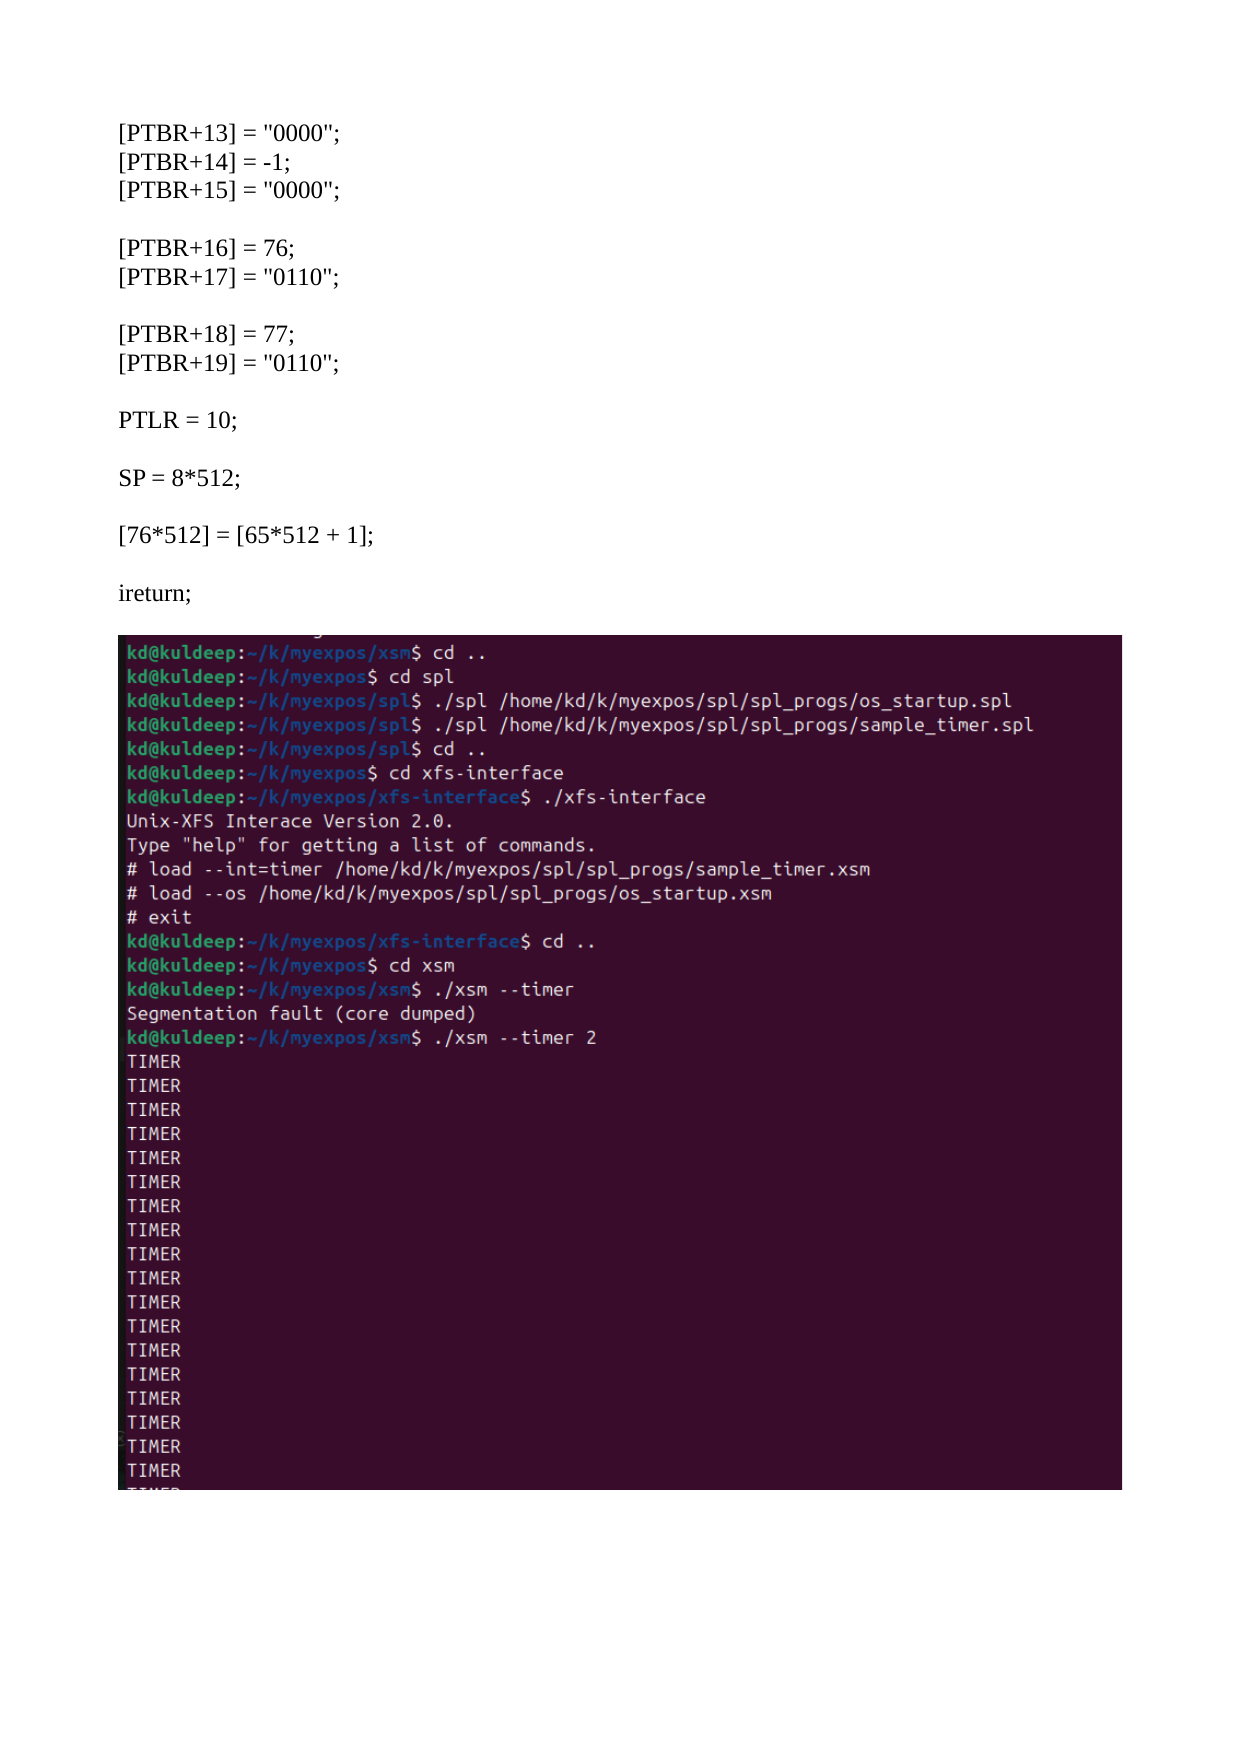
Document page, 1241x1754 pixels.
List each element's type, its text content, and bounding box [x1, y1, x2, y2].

picture [118, 635, 1123, 1490]
text SP = 8*512; [118, 463, 1122, 492]
text [PTBR+19] = "0110"; [118, 348, 1122, 377]
text [PTBR+15] = "0000"; [118, 176, 1122, 204]
text [PTBR+13] = "0000"; [118, 118, 1122, 147]
text PTLR = 10; [118, 406, 1122, 434]
text ireturn; [118, 578, 1122, 607]
text [PTBR+18] = 77; [118, 319, 1122, 348]
text [PTBR+16] = 76; [118, 233, 1122, 262]
text [76*512] = [65*512 + 1]; [118, 521, 1122, 549]
text [PTBR+17] = "0110"; [118, 262, 1122, 291]
text [PTBR+14] = -1; [118, 147, 1122, 176]
